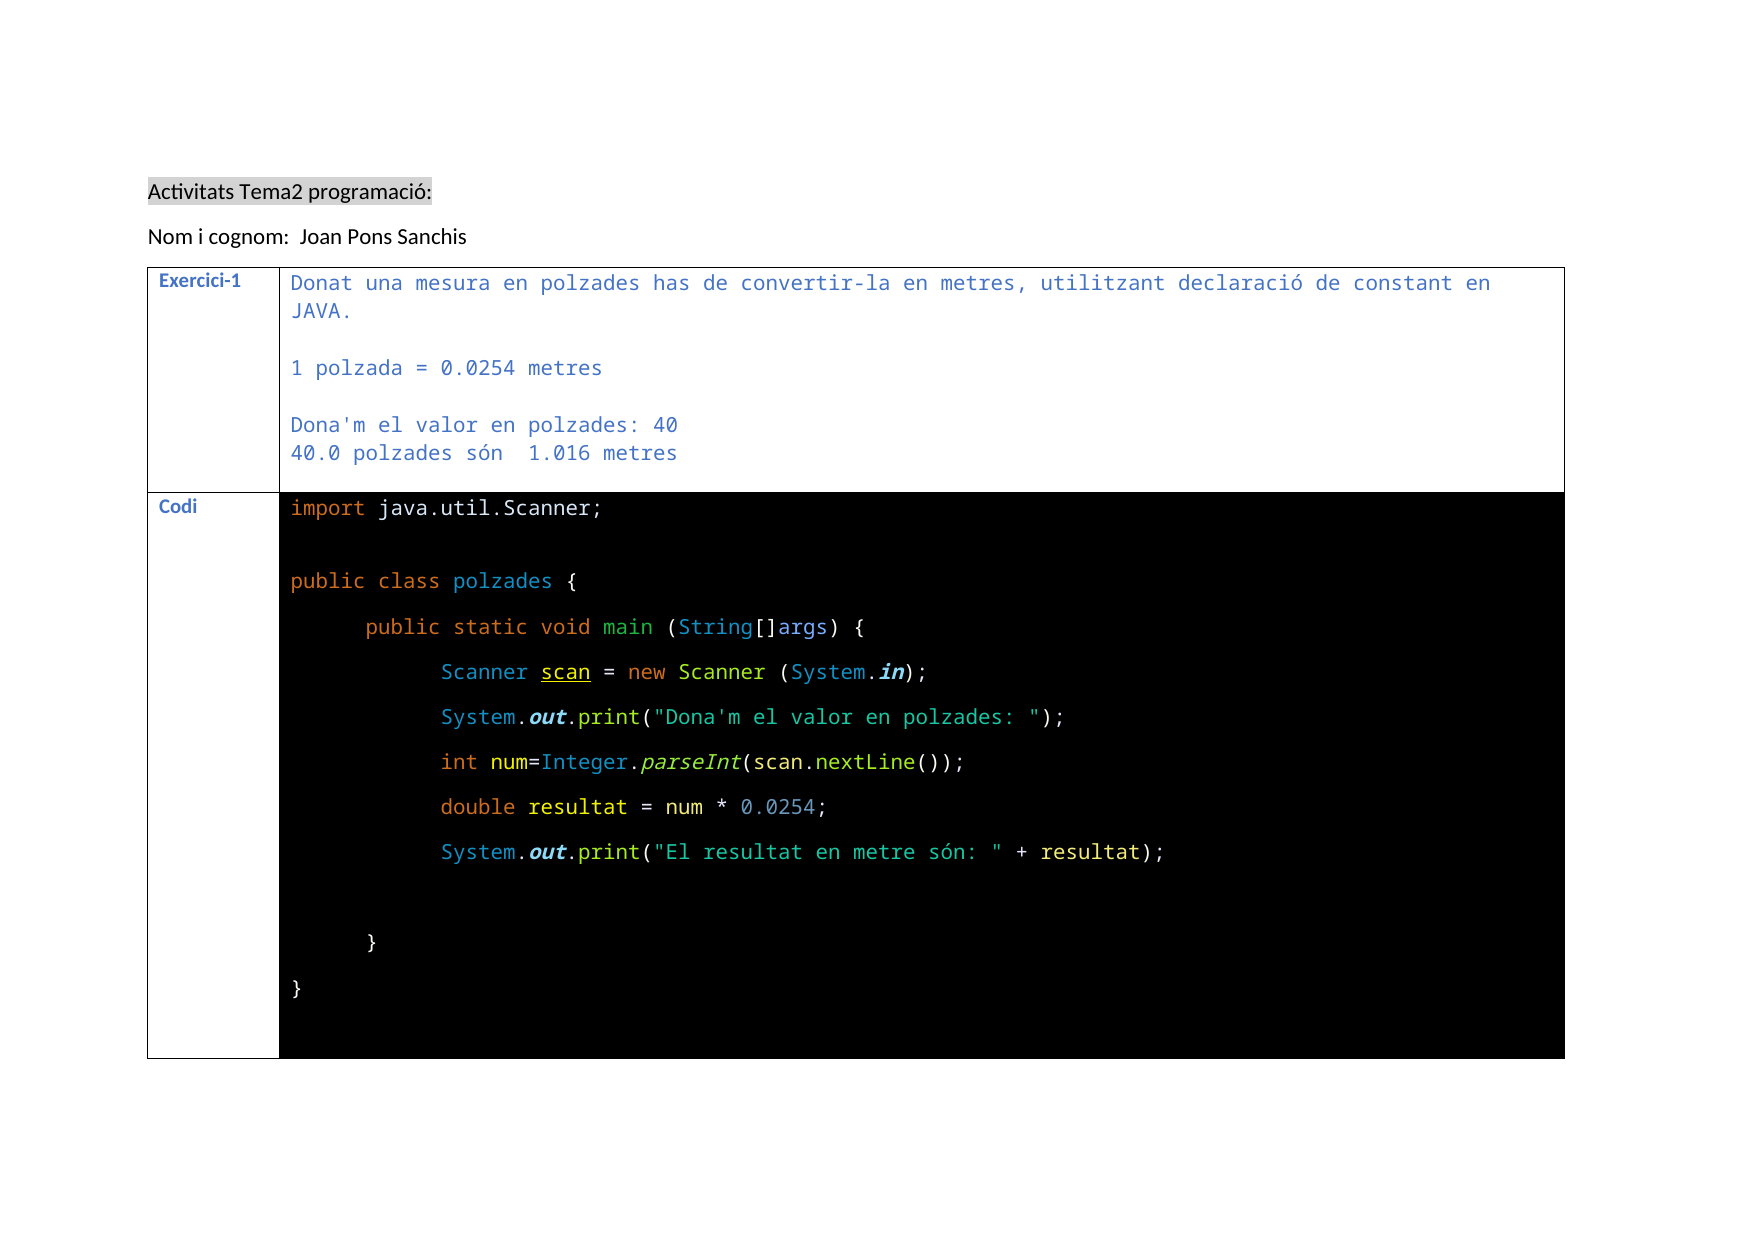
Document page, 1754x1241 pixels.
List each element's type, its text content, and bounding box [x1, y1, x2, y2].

text Activitats Tema2 programació: [148, 177, 1606, 205]
table_header Donat una mesura en polzades has de convertir-la en metres, utilitzant declaració de constant en JAVA. 1 polzada = 0.0254 metres Dona'm el valor en polzades: 40 40.0 polzades són 1.016 metres [280, 268, 1564, 492]
text Nom i cognom: Joan Pons Sanchis [148, 222, 1606, 250]
table_header Exercici-1 [148, 268, 279, 492]
table_cell Codi [148, 493, 279, 1058]
table_cell import java.util.Scanner; public class polzades { public static void main (String[]args) { Scanner scan = new Scanner (System.in); System.out.print("Dona'm el valor en polzades: "); int num=Integer.parseInt(scan.nextLine()); double resultat = num * 0.0254; System.out.print("El resultat en metre són: " + resultat); } } [280, 493, 1564, 1058]
